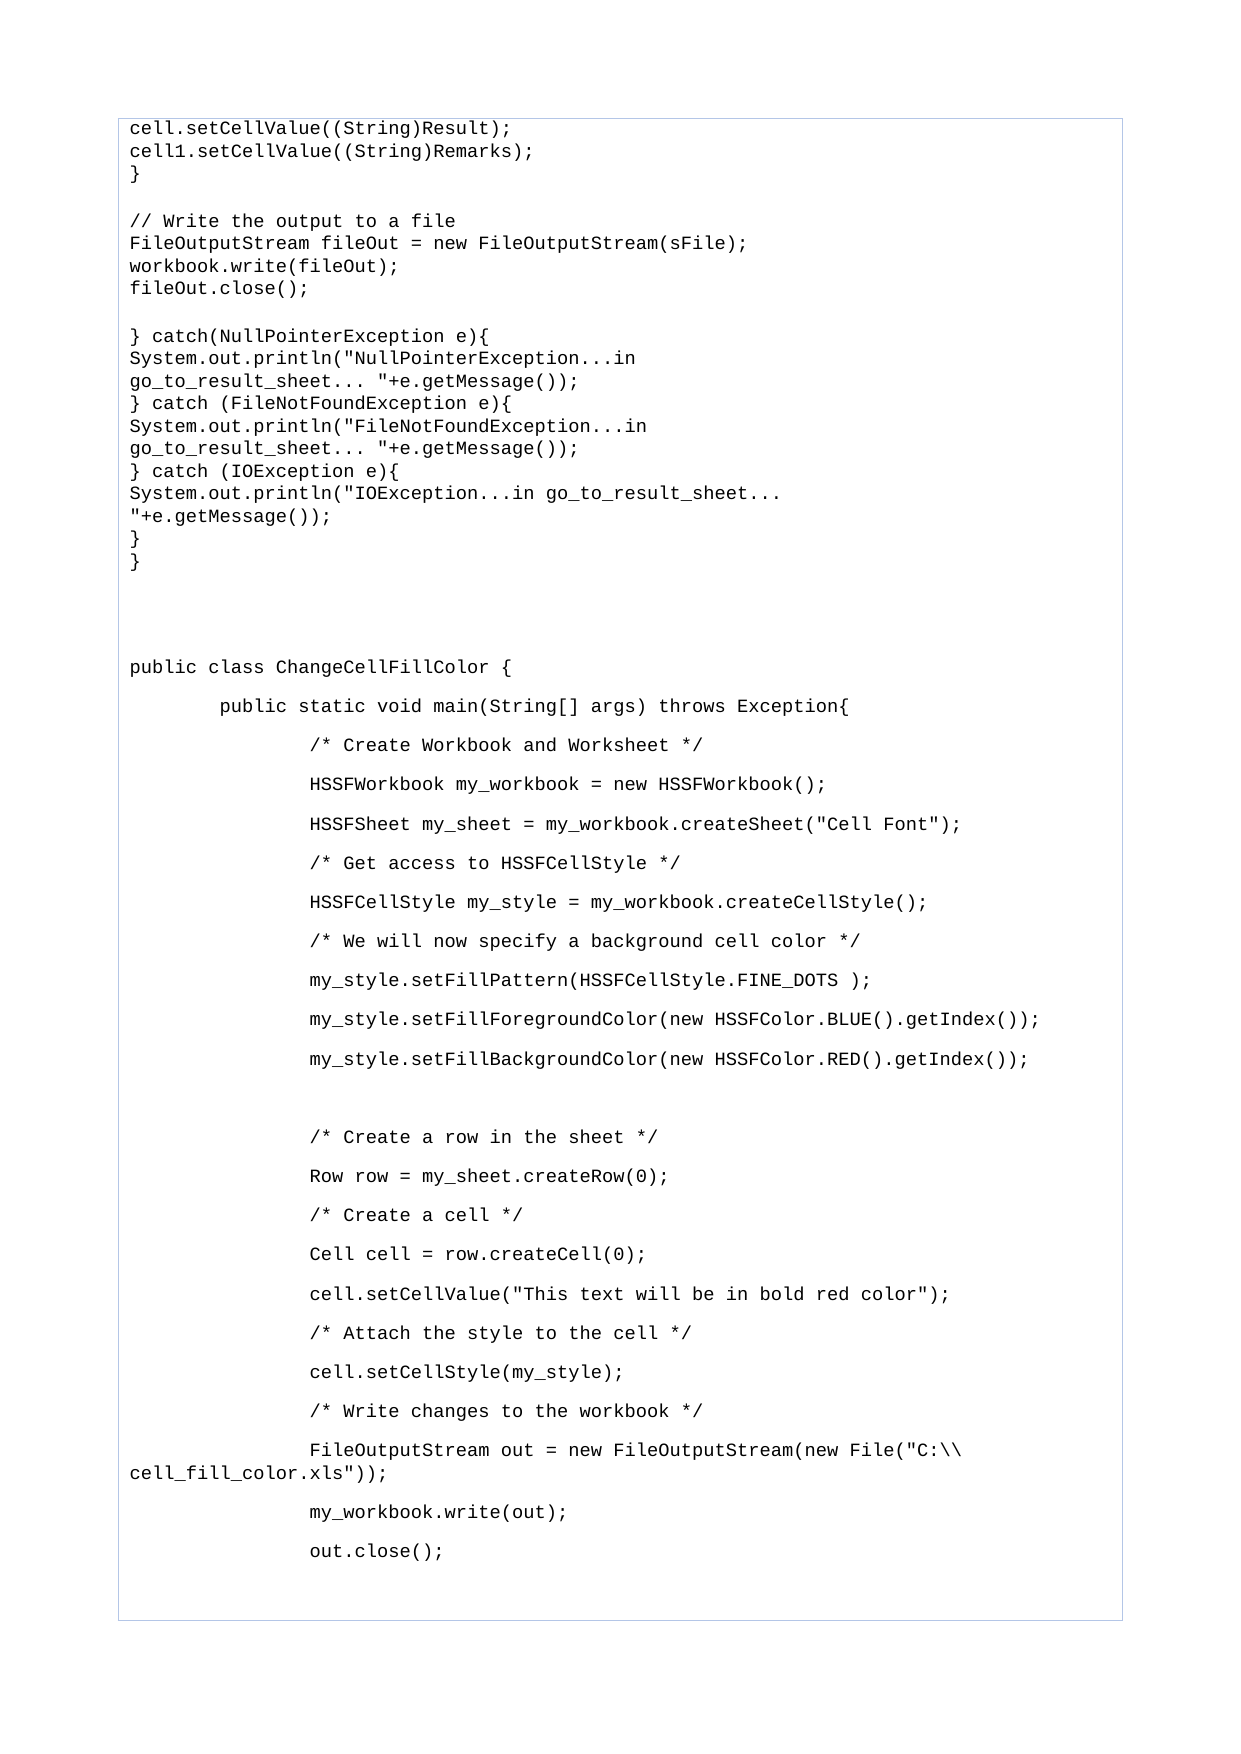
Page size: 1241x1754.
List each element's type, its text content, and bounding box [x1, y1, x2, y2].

table_header cell.setCellValue((String)Result); cell1.setCellValue((String)Remarks); } // Write the output to a file FileOutputStream fileOut = new FileOutputStream(sFile); workbook.write(fileOut); fileOut.close(); } catch(NullPointerException e){ System.out.println("NullPointerException...in go_to_result_sheet... "+e.getMessage()); } catch (FileNotFoundException e){ System.out.println("FileNotFoundException...in go_to_result_sheet... "+e.getMessage()); } catch (IOException e){ System.out.println("IOException...in go_to_result_sheet... "+e.getMessage()); } } public class ChangeCellFillColor { public static void main(String[] args) throws Exception{ /* Create Workbook and Worksheet */ HSSFWorkbook my_workbook = new HSSFWorkbook(); HSSFSheet my_sheet = my_workbook.createSheet("Cell Font"); /* Get access to HSSFCellStyle */ HSSFCellStyle my_style = my_workbook.createCellStyle(); /* We will now specify a background cell color */ my_style.setFillPattern(HSSFCellStyle.FINE_DOTS ); my_style.setFillForegroundColor(new HSSFColor.BLUE().getIndex()); my_style.setFillBackgroundColor(new HSSFColor.RED().getIndex()); /* Create a row in the sheet */ Row row = my_sheet.createRow(0); /* Create a cell */ Cell cell = row.createCell(0); cell.setCellValue("This text will be in bold red color"); /* Attach the style to the cell */ cell.setCellStyle(my_style); /* Write changes to the workbook */ FileOutputStream out = new FileOutputStream(new File("C:\\cell_fill_color.xls")); my_workbook.write(out); out.close(); [119, 119, 1122, 1620]
